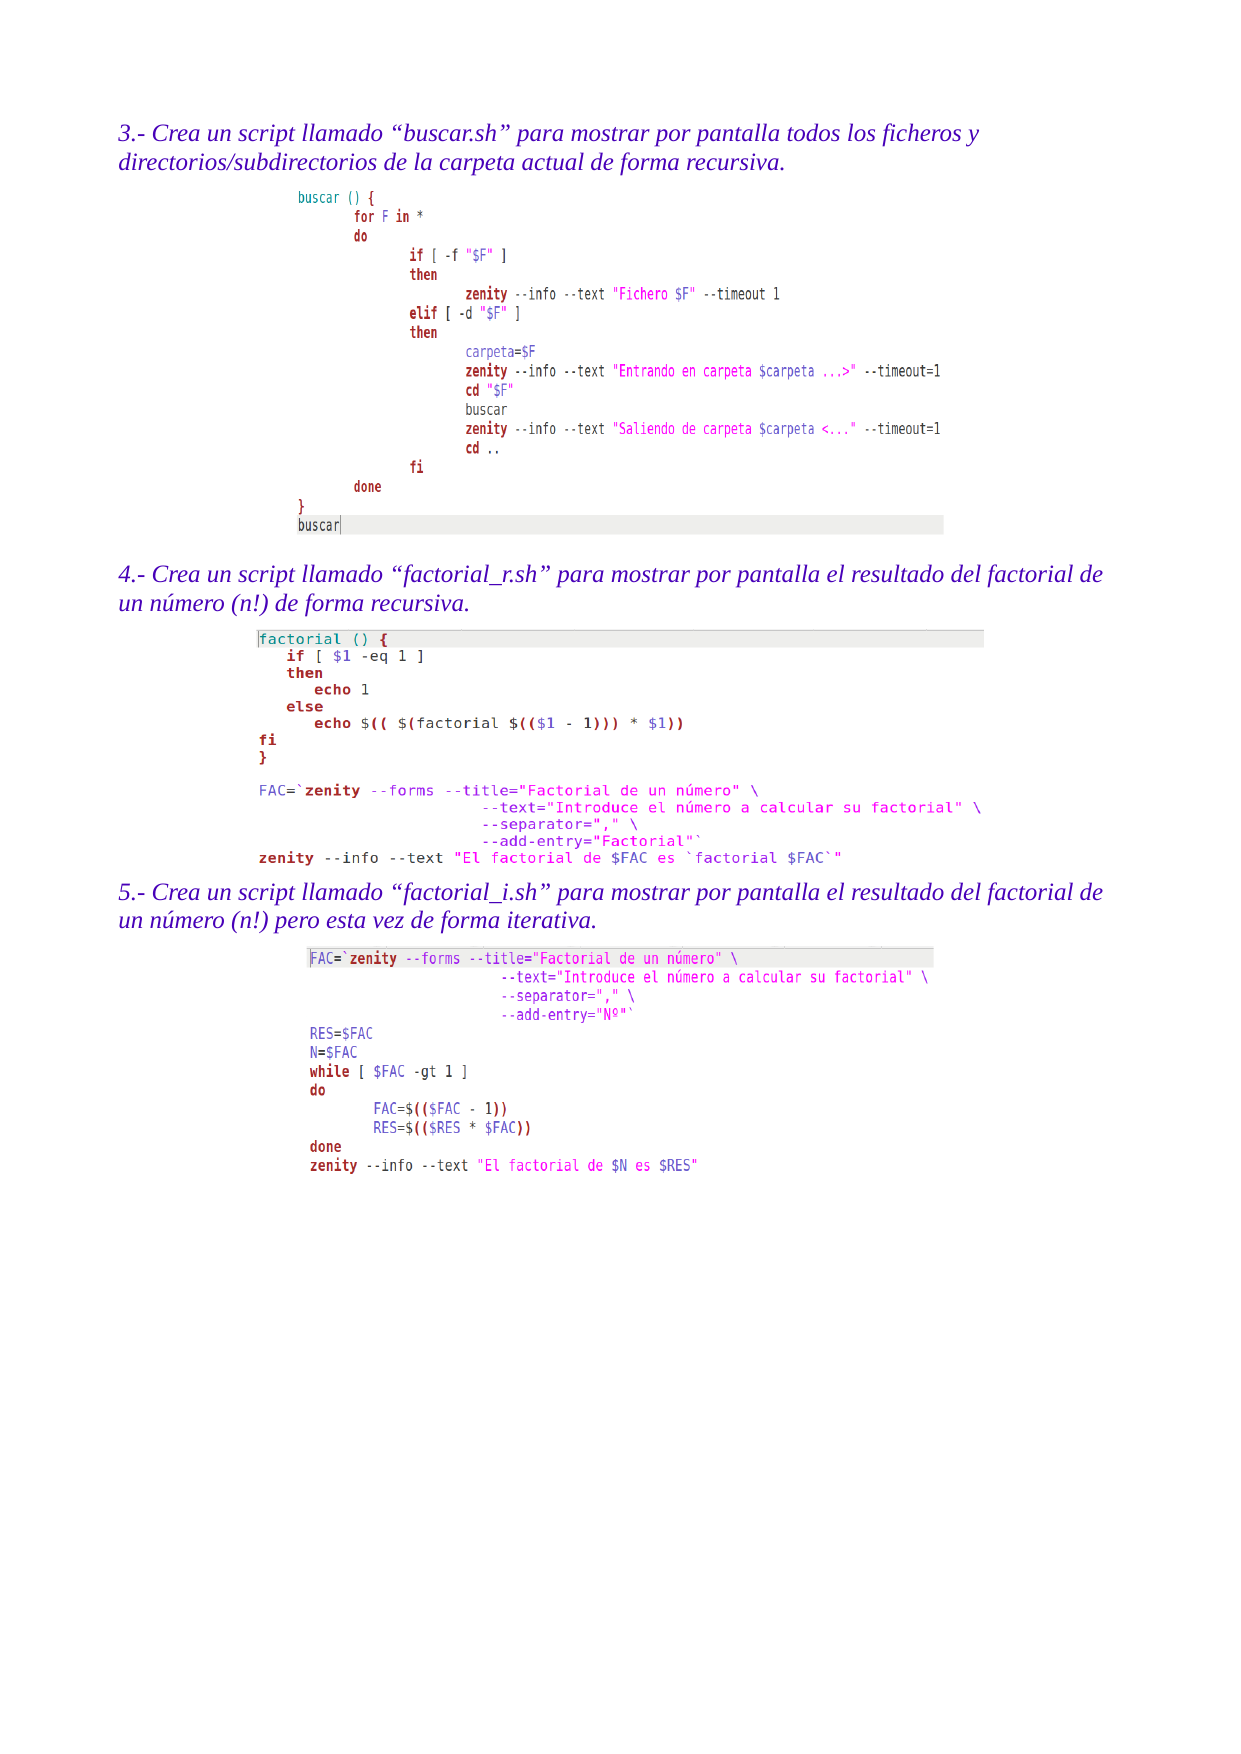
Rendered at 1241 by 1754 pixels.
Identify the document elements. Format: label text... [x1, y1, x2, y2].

picture [256, 629, 984, 868]
text 3.- Crea un script llamado “buscar.sh” para mostrar por pantalla todos los ficheros y directorios/subdirectorios de la carpeta actual de forma recursiva. [118, 118, 1122, 176]
text 4.- Crea un script llamado “factorial_r.sh” para mostrar por pantalla el resultado del factorial de un número (n!) de forma recursiva. [118, 559, 1122, 617]
picture [306, 946, 934, 1178]
picture [296, 188, 944, 538]
text 5.- Crea un script llamado “factorial_i.sh” para mostrar por pantalla el resultado del factorial de un número (n!) pero esta vez de forma iterativa. [118, 877, 1122, 934]
